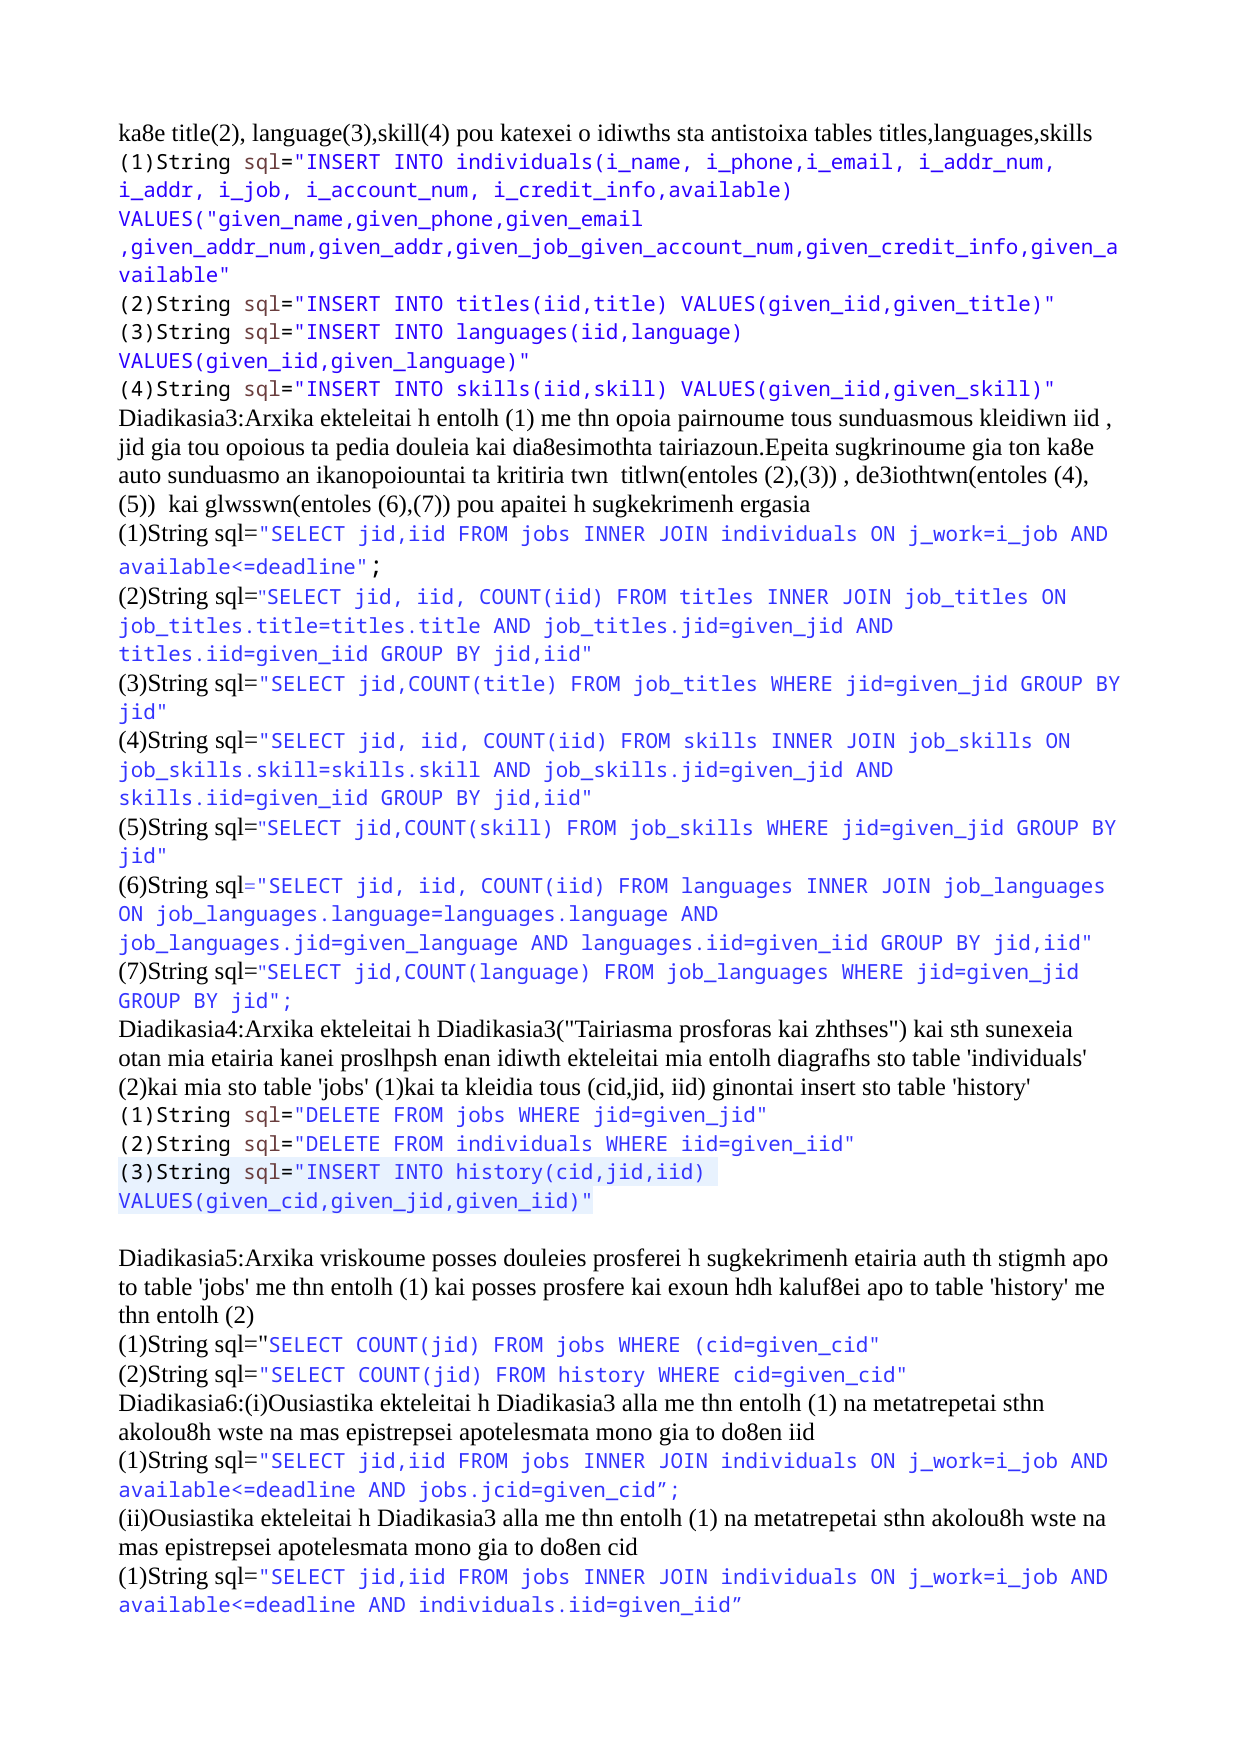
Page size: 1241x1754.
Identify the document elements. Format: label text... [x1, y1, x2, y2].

text (1)String sql="SELECT jid,iid FROM jobs INNER JOIN individuals ON j_work=i_job AND available<=deadline"; [118, 518, 1122, 581]
text ,given_addr_num,given_addr,given_job_given_account_num,given_credit_info,given_available" [118, 232, 1122, 289]
text (1)String sql="INSERT INTO individuals(i_name, i_phone,i_email, i_addr_num, i_addr, i_job, i_account_num, i_credit_info,available) VALUES("given_name,given_phone,given_email [118, 147, 1122, 232]
text (2)String sql="DELETE FROM individuals WHERE iid=given_iid" [118, 1129, 1122, 1157]
text (4)String sql="INSERT INTO skills(iid,skill) VALUES(given_iid,given_skill)" [118, 374, 1122, 403]
text (1)String sql="SELECT jid,iid FROM jobs INNER JOIN individuals ON j_work=i_job AND available<=deadline AND individuals.iid=given_iid” [118, 1561, 1122, 1619]
text (ii)Ousiastika ekteleitai h Diadikasia3 alla me thn entolh (1) na metatrepetai sthn akolou8h wste na mas epistrepsei apotelesmata mono gia to do8en cid [118, 1503, 1122, 1561]
text Diadikasia3:Arxika ekteleitai h entolh (1) me thn opoia pairnoume tous sunduasmous kleidiwn iid , jid gia tou opoious ta pedia douleia kai dia8esimothta tairiazoun.Epeita sugkrinoume gia ton ka8e auto sunduasmo an ikanopoiountai ta kritiria twn titlwn(entoles (2),(3)) , de3iothtwn(entoles (4),(5)) kai glwsswn(entoles (6),(7)) pou apaitei h sugkekrimenh ergasia [118, 403, 1122, 518]
text (3)String sql="SELECT jid,COUNT(title) FROM job_titles WHERE jid=given_jid GROUP BY jid" [118, 668, 1122, 726]
text Diadikasia5:Arxika vriskoume posses douleies prosferei h sugkekrimenh etairia auth th stigmh apo to table 'jobs' me thn entolh (1) kai posses prosfere kai exoun hdh kaluf8ei apo to table 'history' me thn entolh (2) [118, 1243, 1122, 1329]
text (1)String sql="SELECT COUNT(jid) FROM jobs WHERE (cid=given_cid" [118, 1329, 1122, 1359]
text (3)String sql="INSERT INTO languages(iid,language) VALUES(given_iid,given_language)" [118, 317, 1122, 374]
text (2)String sql="SELECT jid, iid, COUNT(iid) FROM titles INNER JOIN job_titles ON job_titles.title=titles.title AND job_titles.jid=given_jid AND titles.iid=given_iid GROUP BY jid,iid" [118, 581, 1122, 668]
text Diadikasia4:Arxika ekteleitai h Diadikasia3("Tairiasma prosforas kai zhthses") kai sth sunexeia otan mia etairia kanei proslhpsh enan idiwth ekteleitai mia entolh diagrafhs sto table 'individuals' (2)kai mia sto table 'jobs' (1)kai ta kleidia tous (cid,jid, iid) ginontai insert sto table 'history' [118, 1014, 1122, 1100]
text (2)String sql="SELECT COUNT(jid) FROM history WHERE cid=given_cid" [118, 1359, 1122, 1388]
text Diadikasia6:(i)Ousiastika ekteleitai h Diadikasia3 alla me thn entolh (1) na metatrepetai sthn akolou8h wste na mas epistrepsei apotelesmata mono gia to do8en iid [118, 1388, 1122, 1446]
text (4)String sql="SELECT jid, iid, COUNT(iid) FROM skills INNER JOIN job_skills ON job_skills.skill=skills.skill AND job_skills.jid=given_jid AND skills.iid=given_iid GROUP BY jid,iid" [118, 726, 1122, 812]
text (5)String sql="SELECT jid,COUNT(skill) FROM job_skills WHERE jid=given_jid GROUP BY jid" [118, 812, 1122, 870]
text ka8e title(2), language(3),skill(4) pou katexei o idiwths sta antistoixa tables titles,languages,skills [118, 118, 1122, 147]
text (2)String sql="INSERT INTO titles(iid,title) VALUES(given_iid,given_title)" [118, 289, 1122, 317]
text (1)String sql="DELETE FROM jobs WHERE jid=given_jid" [118, 1100, 1122, 1129]
text (7)String sql="SELECT jid,COUNT(language) FROM job_languages WHERE jid=given_jid GROUP BY jid"; [118, 956, 1122, 1014]
text (3)String sql="INSERT INTO history(cid,jid,iid) VALUES(given_cid,given_jid,given_iid)" [118, 1157, 1122, 1214]
text (6)String sql="SELECT jid, iid, COUNT(iid) FROM languages INNER JOIN job_languages ON job_languages.language=languages.language AND job_languages.jid=given_language AND languages.iid=given_iid GROUP BY jid,iid" [118, 870, 1122, 956]
text (1)String sql="SELECT jid,iid FROM jobs INNER JOIN individuals ON j_work=i_job AND available<=deadline AND jobs.jcid=given_cid”; [118, 1446, 1122, 1503]
